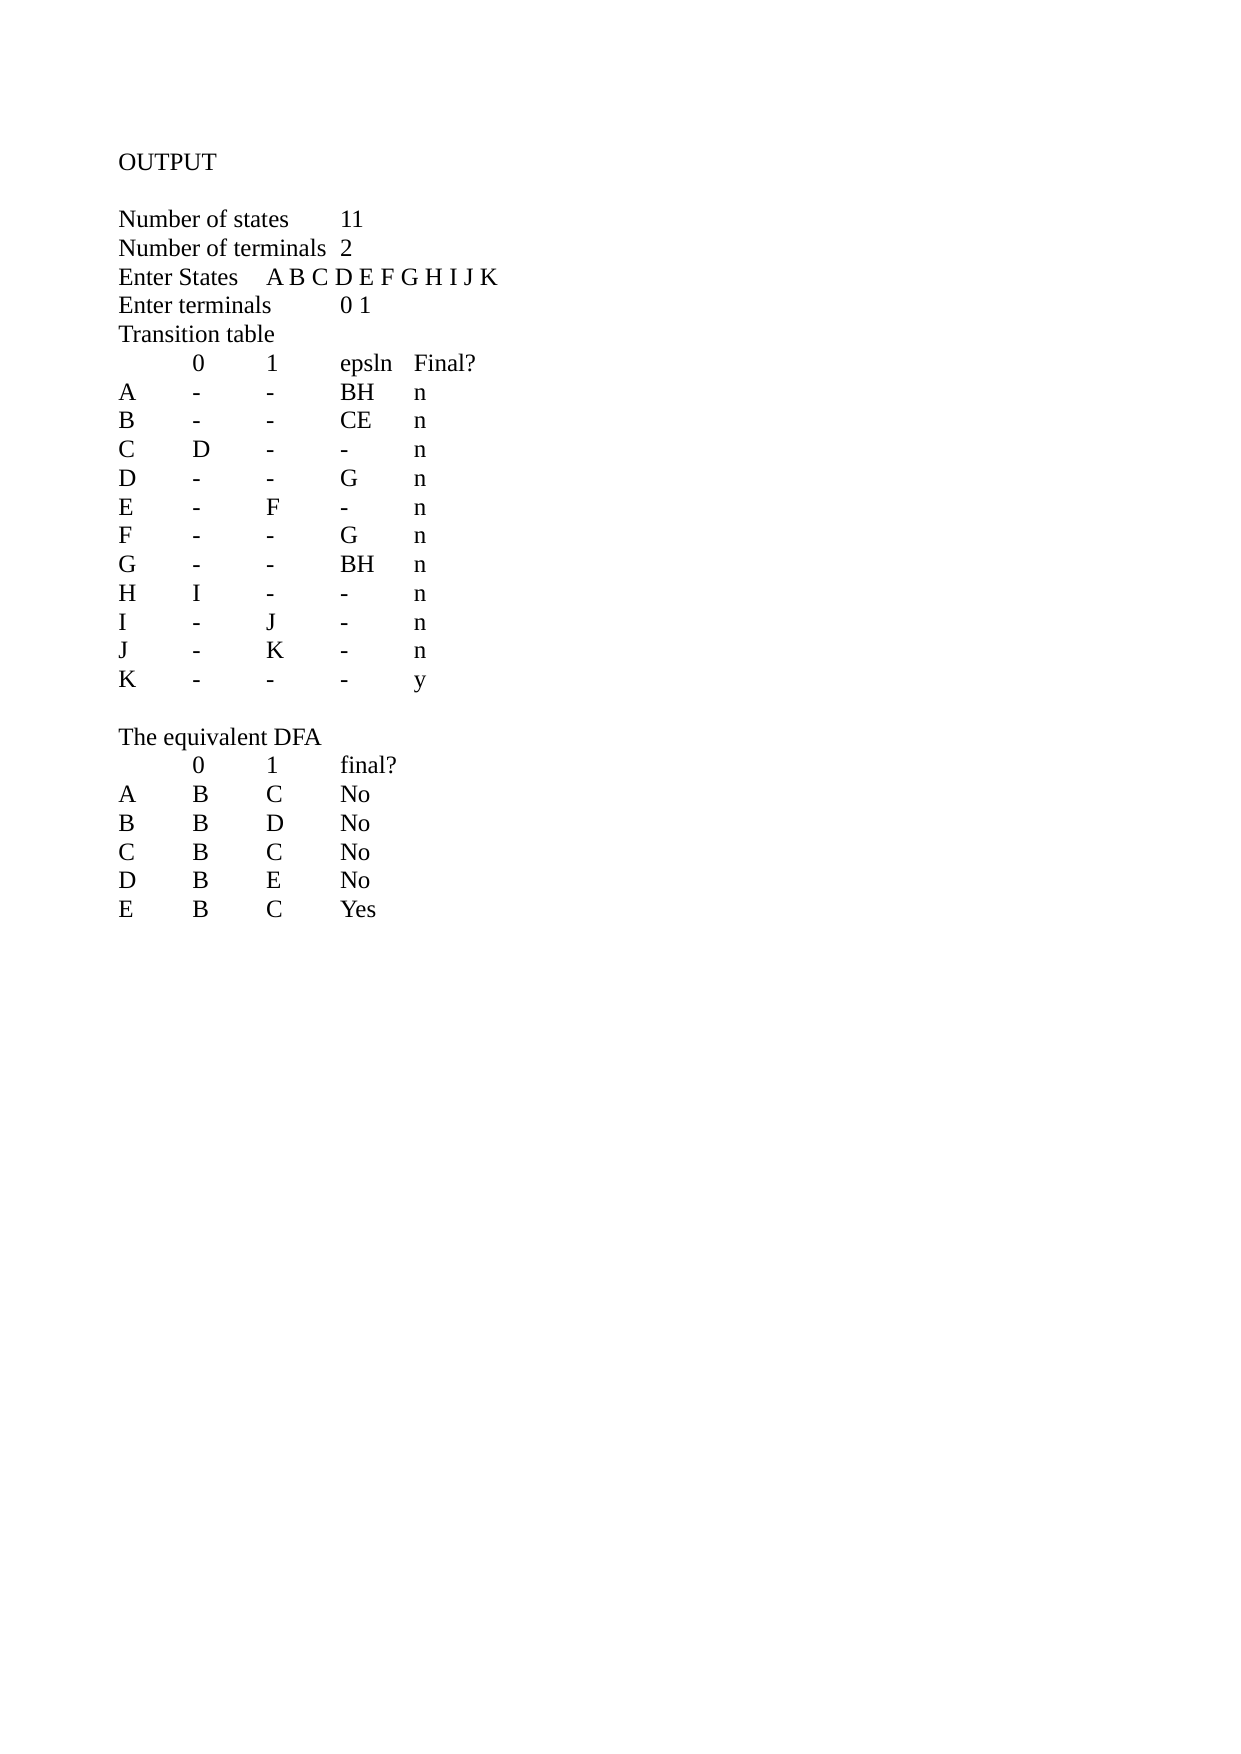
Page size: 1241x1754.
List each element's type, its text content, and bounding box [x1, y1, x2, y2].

text G - - BH n [118, 549, 1122, 578]
text OUTPUT [118, 147, 1122, 176]
text Number of states 11 [118, 204, 1122, 233]
text The equivalent DFA [118, 722, 1122, 751]
text D - - G n [118, 463, 1122, 492]
text A B C No [118, 779, 1122, 808]
text I - J - n [118, 607, 1122, 636]
text Number of terminals 2 [118, 233, 1122, 262]
text E - F - n [118, 492, 1122, 521]
text D B E No [118, 866, 1122, 894]
text F - - G n [118, 521, 1122, 549]
text C B C No [118, 837, 1122, 866]
text H I - - n [118, 578, 1122, 607]
text J - K - n [118, 636, 1122, 664]
text Enter terminals 0 1 [118, 291, 1122, 319]
text K - - - y [118, 664, 1122, 693]
text C D - - n [118, 434, 1122, 463]
text A - - BH n [118, 377, 1122, 406]
text Transition table [118, 319, 1122, 348]
text Enter States A B C D E F G H I J K [118, 262, 1122, 291]
text B B D No [118, 808, 1122, 837]
text 0 1 final? [118, 751, 1122, 779]
text E B C Yes [118, 894, 1122, 923]
text 0 1 epsln Final? [118, 348, 1122, 377]
text B - - CE n [118, 406, 1122, 434]
